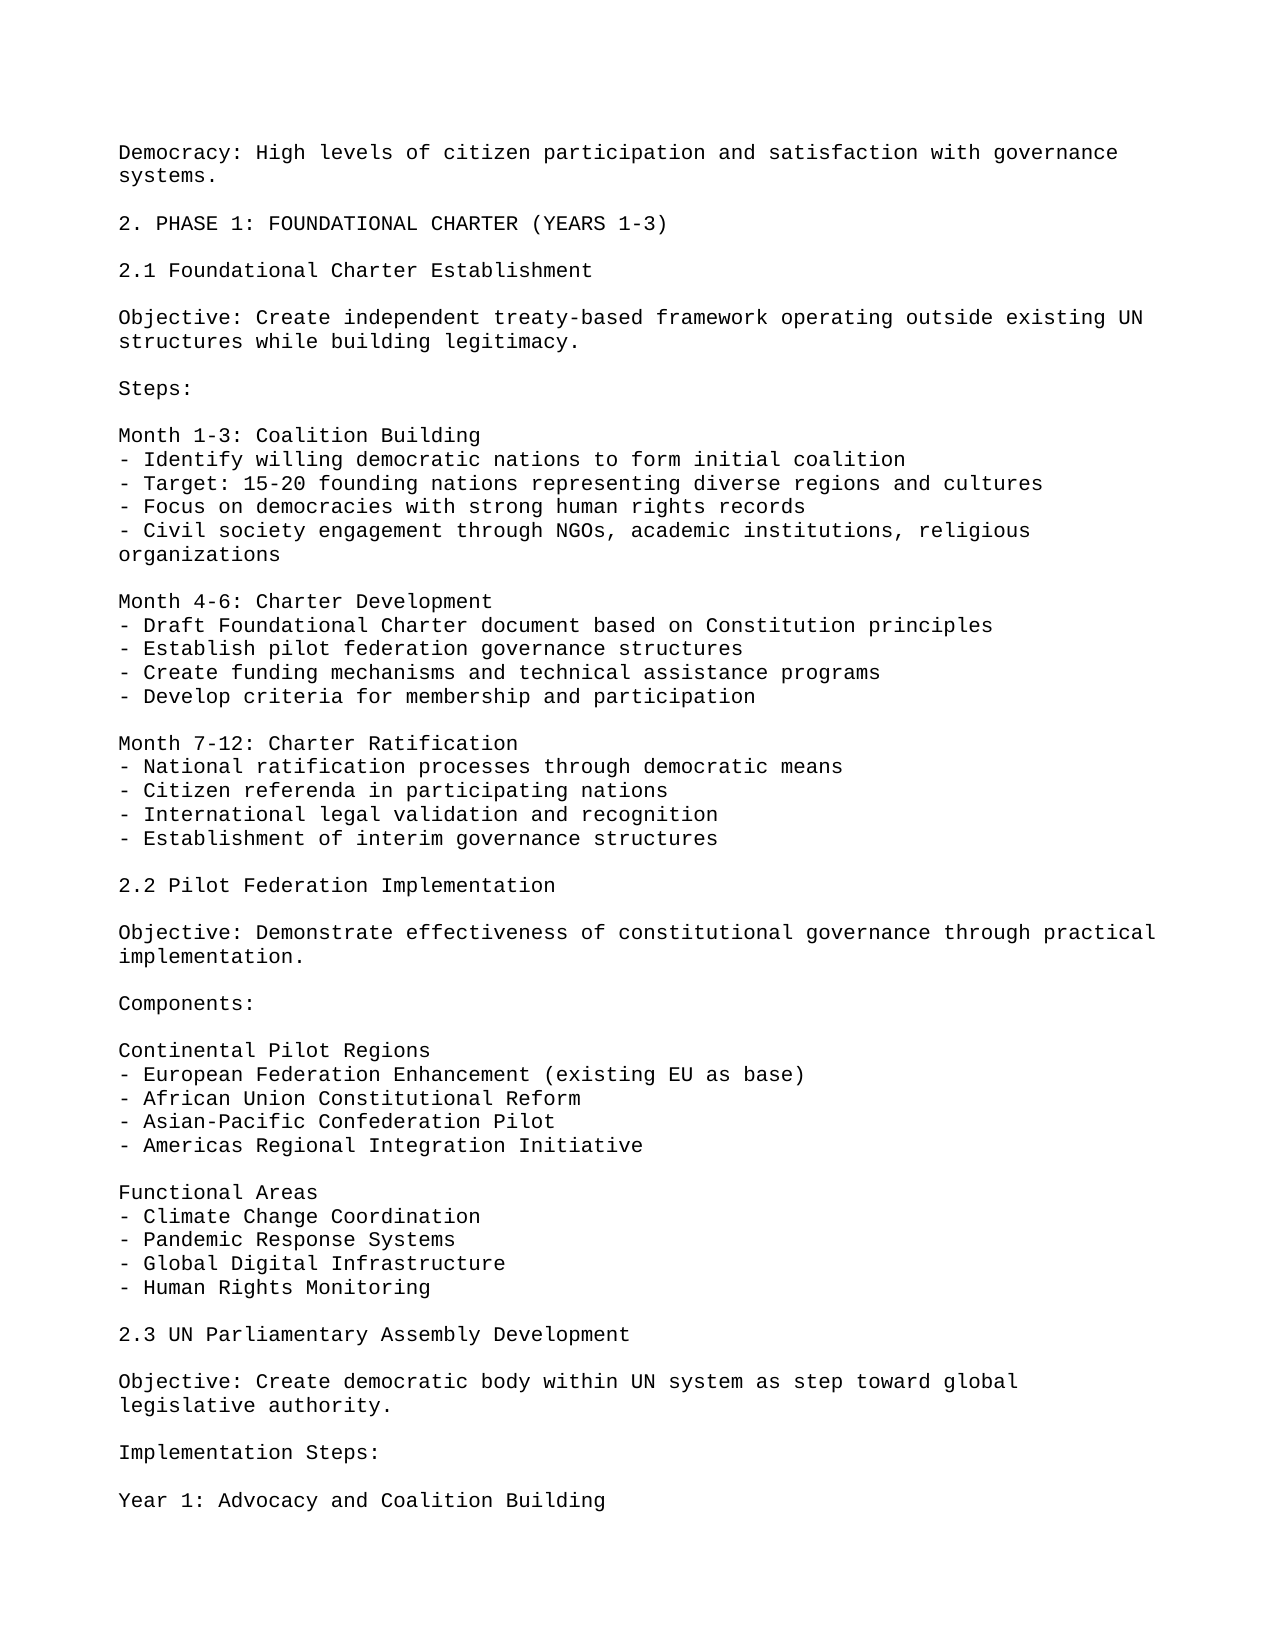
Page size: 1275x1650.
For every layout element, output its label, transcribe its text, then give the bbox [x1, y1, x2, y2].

text Implementation Steps: [118, 1442, 1157, 1466]
text Functional Areas [118, 1182, 1157, 1206]
text - European Federation Enhancement (existing EU as base) [118, 1064, 1157, 1088]
text - Create funding mechanisms and technical assistance programs [118, 662, 1157, 686]
text - Draft Foundational Charter document based on Constitution principles [118, 615, 1157, 638]
text - Global Digital Infrastructure [118, 1253, 1157, 1277]
text - National ratification processes through democratic means [118, 757, 1157, 780]
text Objective: Demonstrate effectiveness of constitutional governance through practical implementation. [118, 922, 1157, 969]
text Steps: [118, 378, 1157, 402]
text 2.3 UN Parliamentary Assembly Development [118, 1324, 1157, 1348]
text - Citizen referenda in participating nations [118, 780, 1157, 804]
text - Establishment of interim governance structures [118, 827, 1157, 851]
text Components: [118, 993, 1157, 1017]
text Month 1-3: Coalition Building [118, 426, 1157, 449]
text 2. PHASE 1: FOUNDATIONAL CHARTER (YEARS 1-3) [118, 213, 1157, 236]
text 2.2 Pilot Federation Implementation [118, 875, 1157, 898]
text Month 7-12: Charter Ratification [118, 733, 1157, 757]
text - International legal validation and recognition [118, 804, 1157, 827]
text - Human Rights Monitoring [118, 1277, 1157, 1300]
text - Civil society engagement through NGOs, academic institutions, religious organizations [118, 520, 1157, 567]
text Continental Pilot Regions [118, 1040, 1157, 1064]
text - Identify willing democratic nations to form initial coalition [118, 449, 1157, 473]
text Year 1: Advocacy and Coalition Building [118, 1489, 1157, 1513]
text Objective: Create independent treaty-based framework operating outside existing UN structures while building legitimacy. [118, 307, 1157, 354]
text - Develop criteria for membership and participation [118, 686, 1157, 709]
text Democracy: High levels of citizen participation and satisfaction with governance systems. [118, 142, 1157, 189]
text - Pandemic Response Systems [118, 1229, 1157, 1253]
text - Climate Change Coordination [118, 1206, 1157, 1229]
text - African Union Constitutional Reform [118, 1088, 1157, 1111]
text - Focus on democracies with strong human rights records [118, 496, 1157, 520]
text - Americas Regional Integration Initiative [118, 1135, 1157, 1158]
text Month 4-6: Charter Development [118, 591, 1157, 615]
text 2.1 Foundational Charter Establishment [118, 260, 1157, 284]
text - Asian-Pacific Confederation Pilot [118, 1111, 1157, 1135]
text - Target: 15-20 founding nations representing diverse regions and cultures [118, 473, 1157, 496]
text - Establish pilot federation governance structures [118, 638, 1157, 662]
text Objective: Create democratic body within UN system as step toward global legislative authority. [118, 1371, 1157, 1419]
